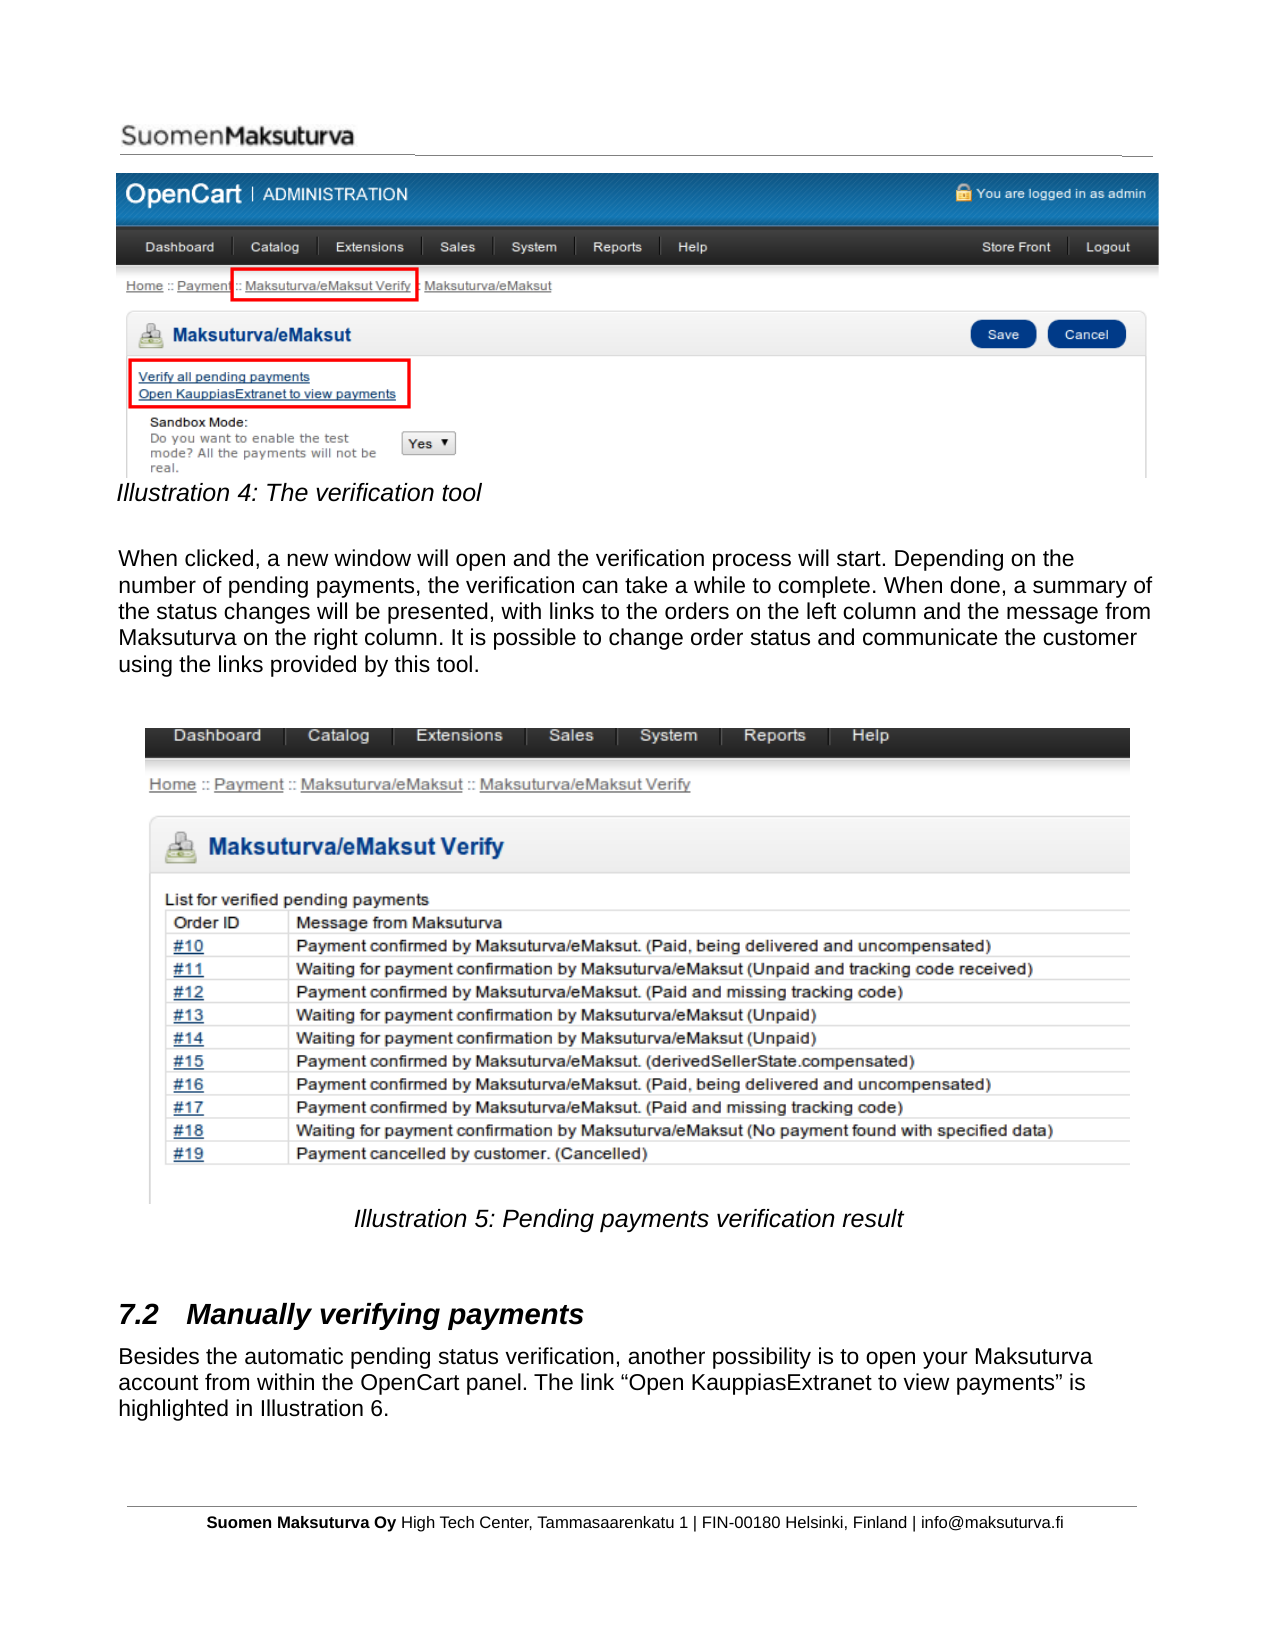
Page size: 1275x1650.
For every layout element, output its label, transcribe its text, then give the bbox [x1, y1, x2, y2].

picture [145, 728, 1130, 1204]
picture [116, 173, 1159, 478]
text Illustration 5: Pending payments verification result [353, 1204, 922, 1233]
picture [120, 124, 358, 147]
text Illustration 4: The verification tool [116, 478, 1159, 506]
subtitle Manually verifying payments [118, 1297, 1157, 1330]
text Besides the automatic pending status verification, another possibility is to open your Maksuturva account from within the OpenCart panel. The link “Open KauppiasExtranet to view payments” is highlighted in Illustration 6. [118, 1343, 1157, 1422]
text When clicked, a new window will open and the verification process will start. Depending on the number of pending payments, the verification can take a while to complete. When done, a summary of the status changes will be presented, with links to the orders on the left column and the message from Maksuturva on the right column. It is possible to change order status and communicate the customer using the links provided by this tool. [118, 545, 1157, 677]
